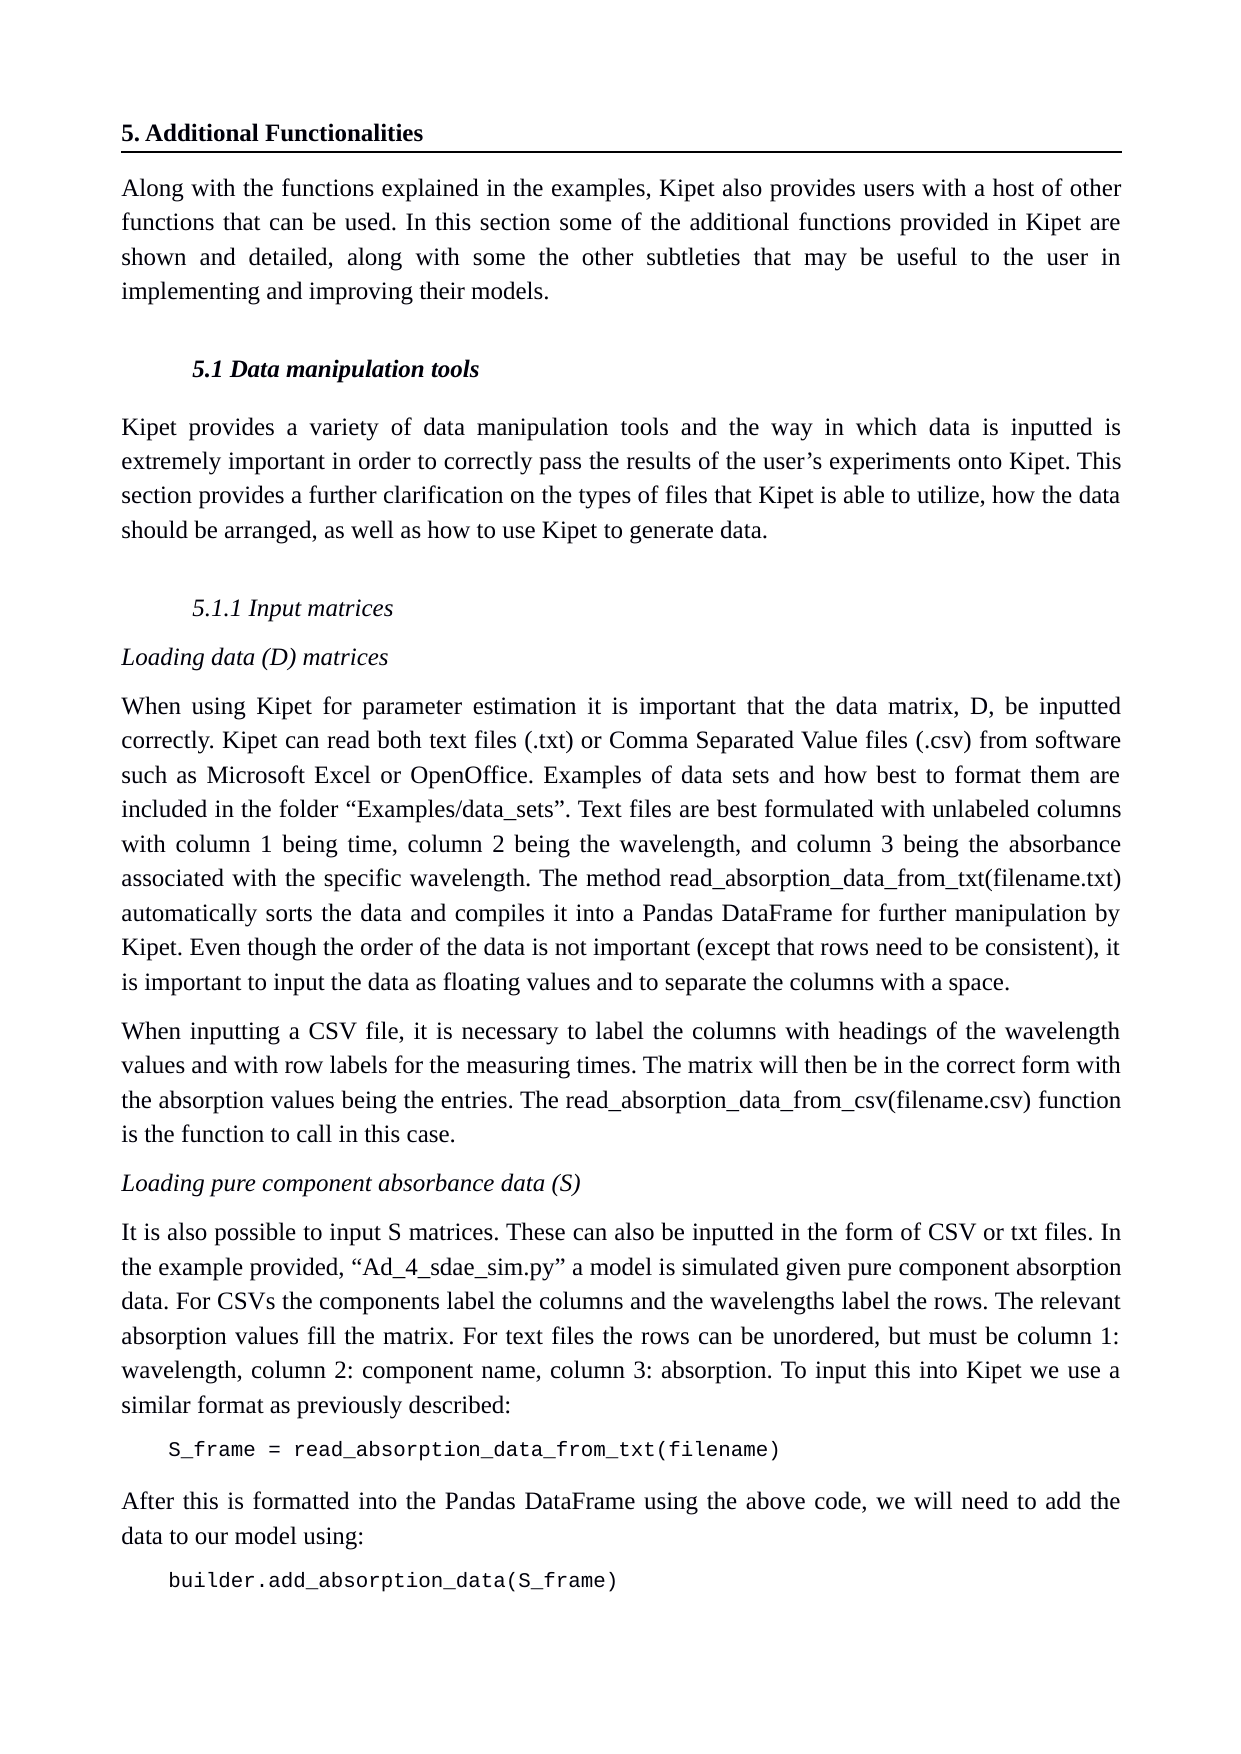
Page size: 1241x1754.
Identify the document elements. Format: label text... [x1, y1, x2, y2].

text Loading pure component absorbance data (S) [121, 1168, 1122, 1197]
text S_frame = read_absorption_data_from_txt(filename) [118, 1439, 1116, 1463]
text Kipet provides a variety of data manipulation tools and the way in which data is inputted is extremely important in order to correctly pass the results of the user’s experiments onto Kipet. This section provides a further clarification on the types of files that Kipet is able to utilize, how the data should be arranged, as well as how to use Kipet to generate data. [121, 412, 1122, 544]
text Along with the functions explained in the examples, Kipet also provides users with a host of other functions that can be used. In this section some of the additional functions provided in Kipet are shown and detailed, along with some the other subtleties that may be useful to the user in implementing and improving their models. [121, 173, 1122, 305]
text After this is formatted into the Pandas DataFrame using the above code, we will need to add the data to our model using: [121, 1486, 1122, 1549]
text 5.1 Data manipulation tools [118, 354, 1122, 383]
text 5. Additional Functionalities [121, 118, 1122, 151]
text When using Kipet for parameter estimation it is important that the data matrix, D, be inputted correctly. Kipet can read both text files (.txt) or Comma Separated Value files (.csv) from software such as Microsoft Excel or OpenOffice. Examples of data sets and how best to format them are included in the folder “Examples/data_sets”. Text files are best formulated with unlabeled columns with column 1 being time, column 2 being the wavelength, and column 3 being the absorbance associated with the specific wavelength. The method read_absorption_data_from_txt(filename.txt) automatically sorts the data and compiles it into a Pandas DataFrame for further manipulation by Kipet. Even though the order of the data is not important (except that rows need to be consistent), it is important to input the data as floating values and to separate the columns with a space. [121, 691, 1122, 996]
text Loading data (D) matrices [121, 642, 1122, 671]
text It is also possible to input S matrices. These can also be inputted in the form of CSV or txt files. In the example provided, “Ad_4_sdae_sim.py” a model is simulated given pure component absorption data. For CSVs the components label the columns and the wavelengths label the rows. The relevant absorption values fill the matrix. For text files the rows can be unordered, but must be column 1: wavelength, column 2: component name, column 3: absorption. To input this into Kipet we use a similar format as previously described: [121, 1217, 1122, 1419]
text builder.add_absorption_data(S_frame) [118, 1570, 1116, 1593]
text 5.1.1 Input matrices [121, 593, 1122, 622]
text When inputting a CSV file, it is necessary to label the columns with headings of the wavelength values and with row labels for the measuring times. The matrix will then be in the correct form with the absorption values being the entries. The read_absorption_data_from_csv(filename.csv) function is the function to call in this case. [121, 1016, 1122, 1148]
